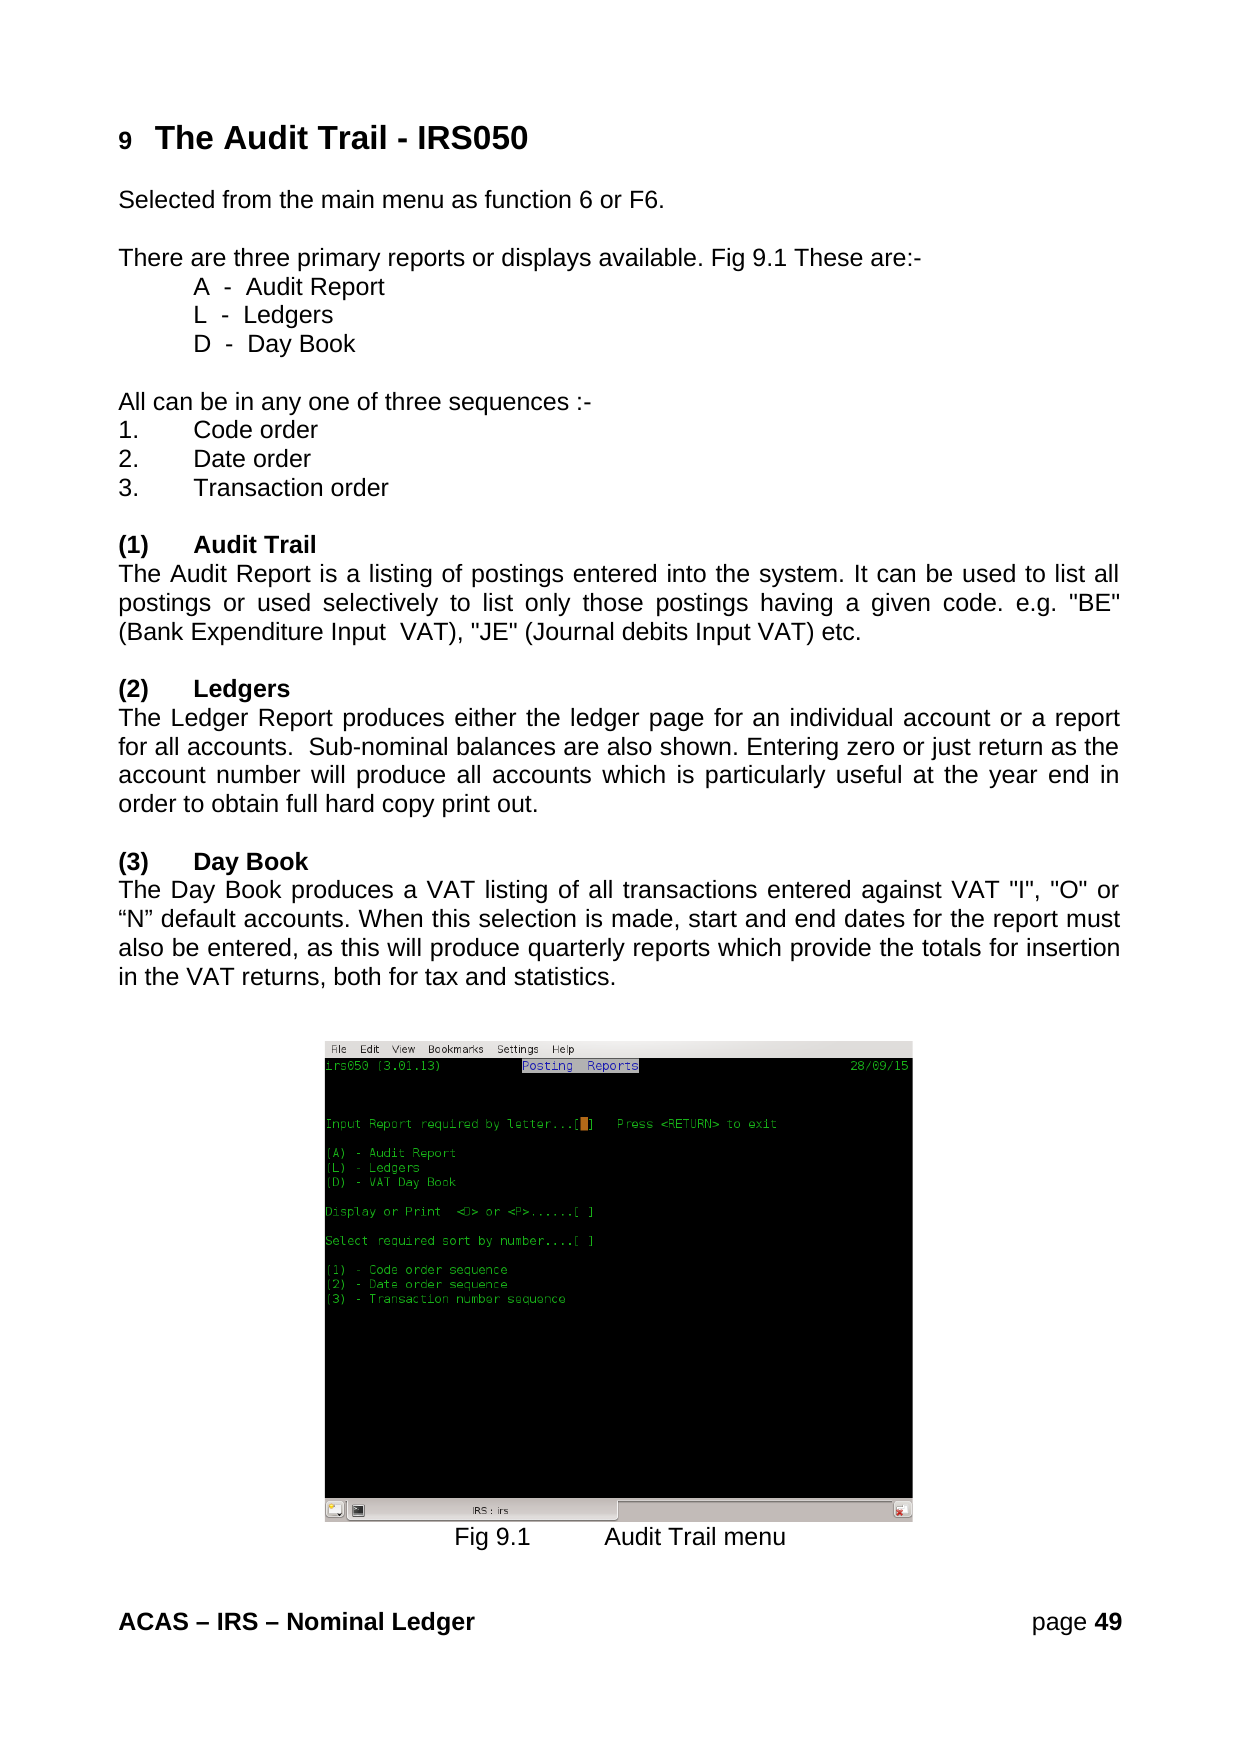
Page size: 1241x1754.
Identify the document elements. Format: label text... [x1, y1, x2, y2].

list A - Audit Report [156, 272, 1122, 300]
text (1) Audit Trail [118, 530, 1122, 559]
subtitle The Audit Trail - IRS050 [118, 118, 1122, 157]
text The Day Book produces a VAT listing of all transactions entered against VAT "I", "O" or “N” default accounts. When this selection is made, start and end dates for the report must also be entered, as this will produce quarterly reports which provide the totals for insertion in the VAT returns, both for tax and statistics. [118, 875, 1122, 990]
text Selected from the main menu as function 6 or F6. [118, 185, 1122, 214]
text All can be in any one of three sequences :- [118, 387, 1122, 415]
text 2. Date order [118, 444, 1122, 473]
text There are three primary reports or displays available. Fig 9.1 These are:- [118, 243, 1122, 272]
text 3. Transaction order [118, 473, 1122, 502]
picture [324, 1041, 913, 1522]
text The Audit Report is a listing of postings entered into the system. It can be used to list all postings or used selectively to list only those postings having a given code. e.g. "BE" (Bank Expenditure Input VAT), "JE" (Journal debits Input VAT) etc. [118, 559, 1122, 645]
list D - Day Book [156, 329, 1122, 358]
text (2) Ledgers [118, 674, 1122, 703]
text The Ledger Report produces either the ledger page for an individual account or a report for all accounts. Sub-nominal balances are also shown. Entering zero or just return as the account number will produce all accounts which is particularly useful at the year end in order to obtain full hard copy print out. [118, 703, 1122, 818]
text 1. Code order [118, 415, 1122, 444]
list L - Ledgers [156, 300, 1122, 329]
text (3) Day Book [118, 847, 1122, 875]
subtitle Fig 9.1 Audit Trail menu [118, 1019, 1122, 1550]
